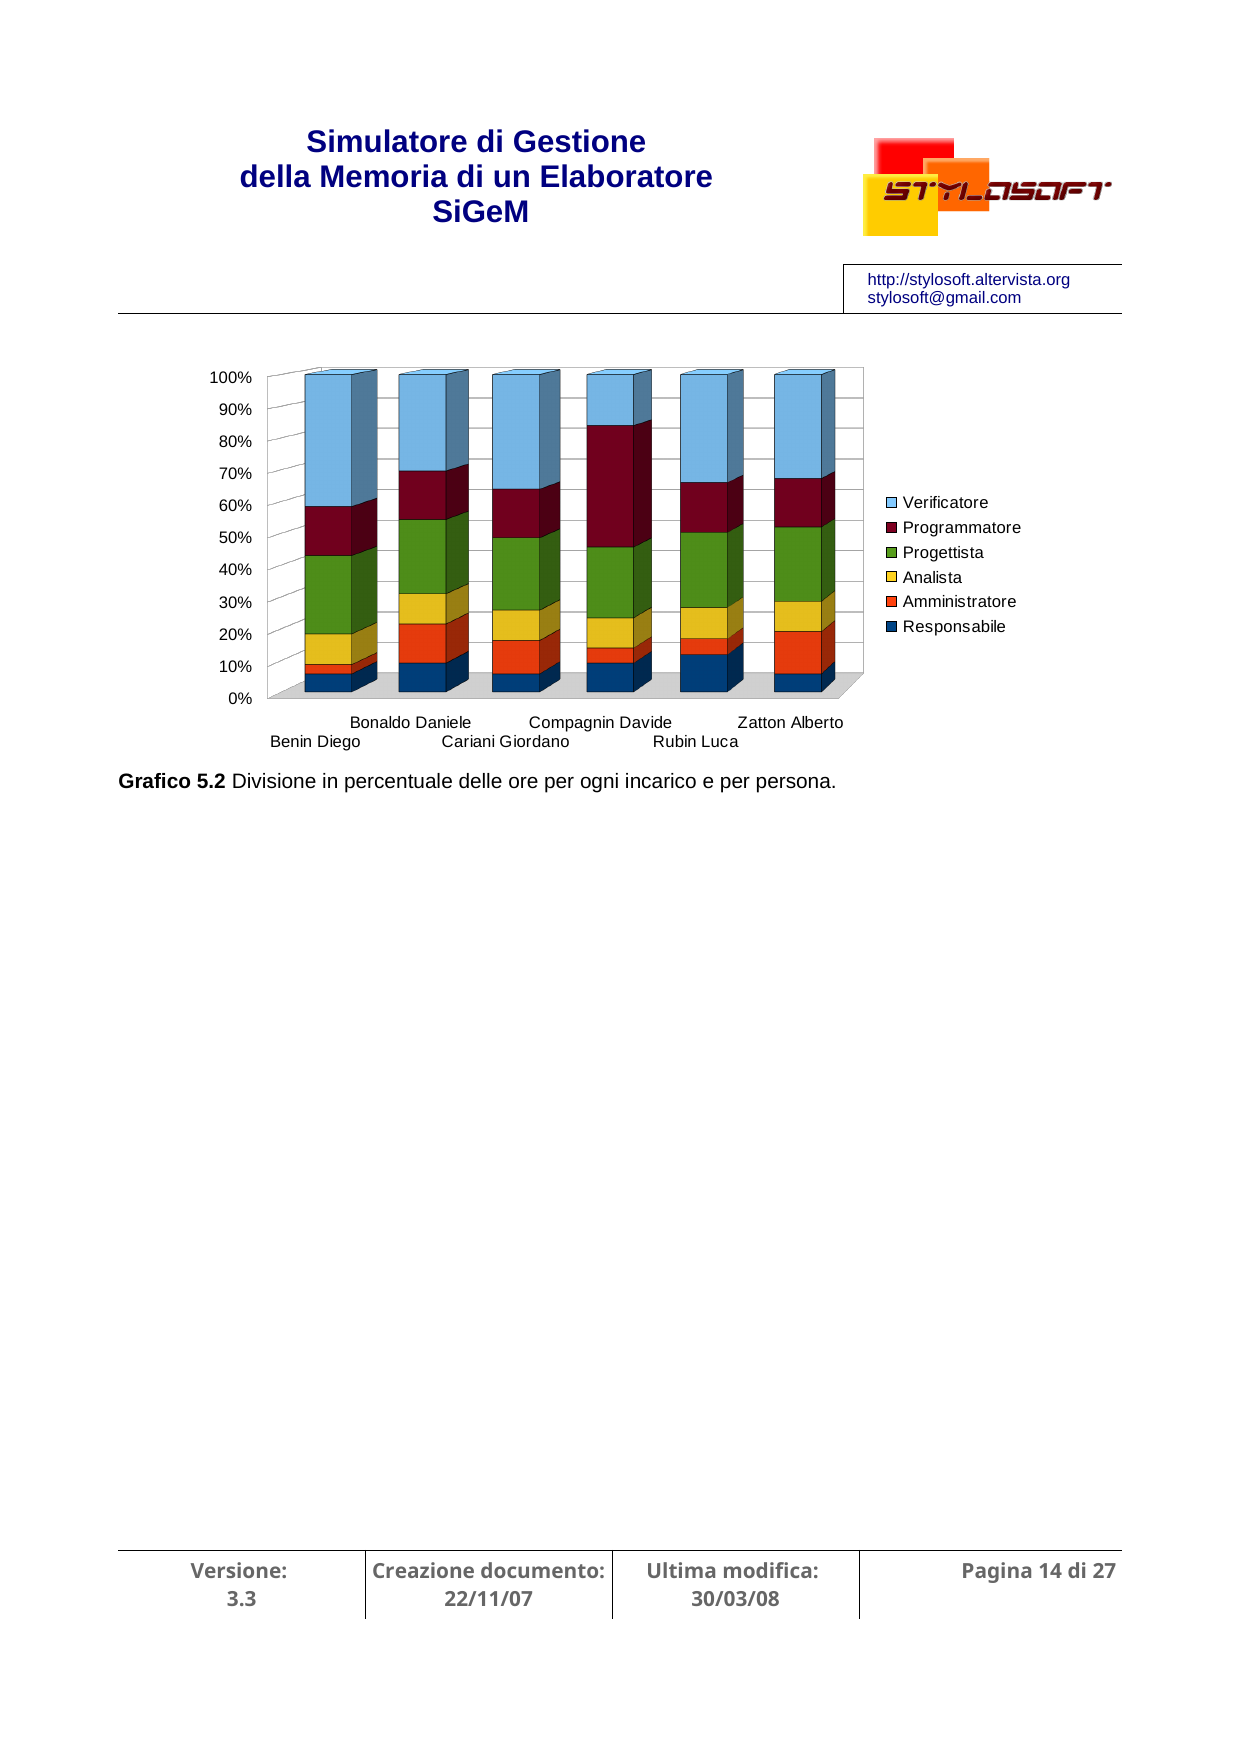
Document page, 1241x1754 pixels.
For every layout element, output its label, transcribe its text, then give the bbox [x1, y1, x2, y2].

text Grafico 5.2 Divisione in percentuale delle ore per ogni incarico e per persona. [118, 357, 1122, 793]
picture [848, 123, 1117, 247]
